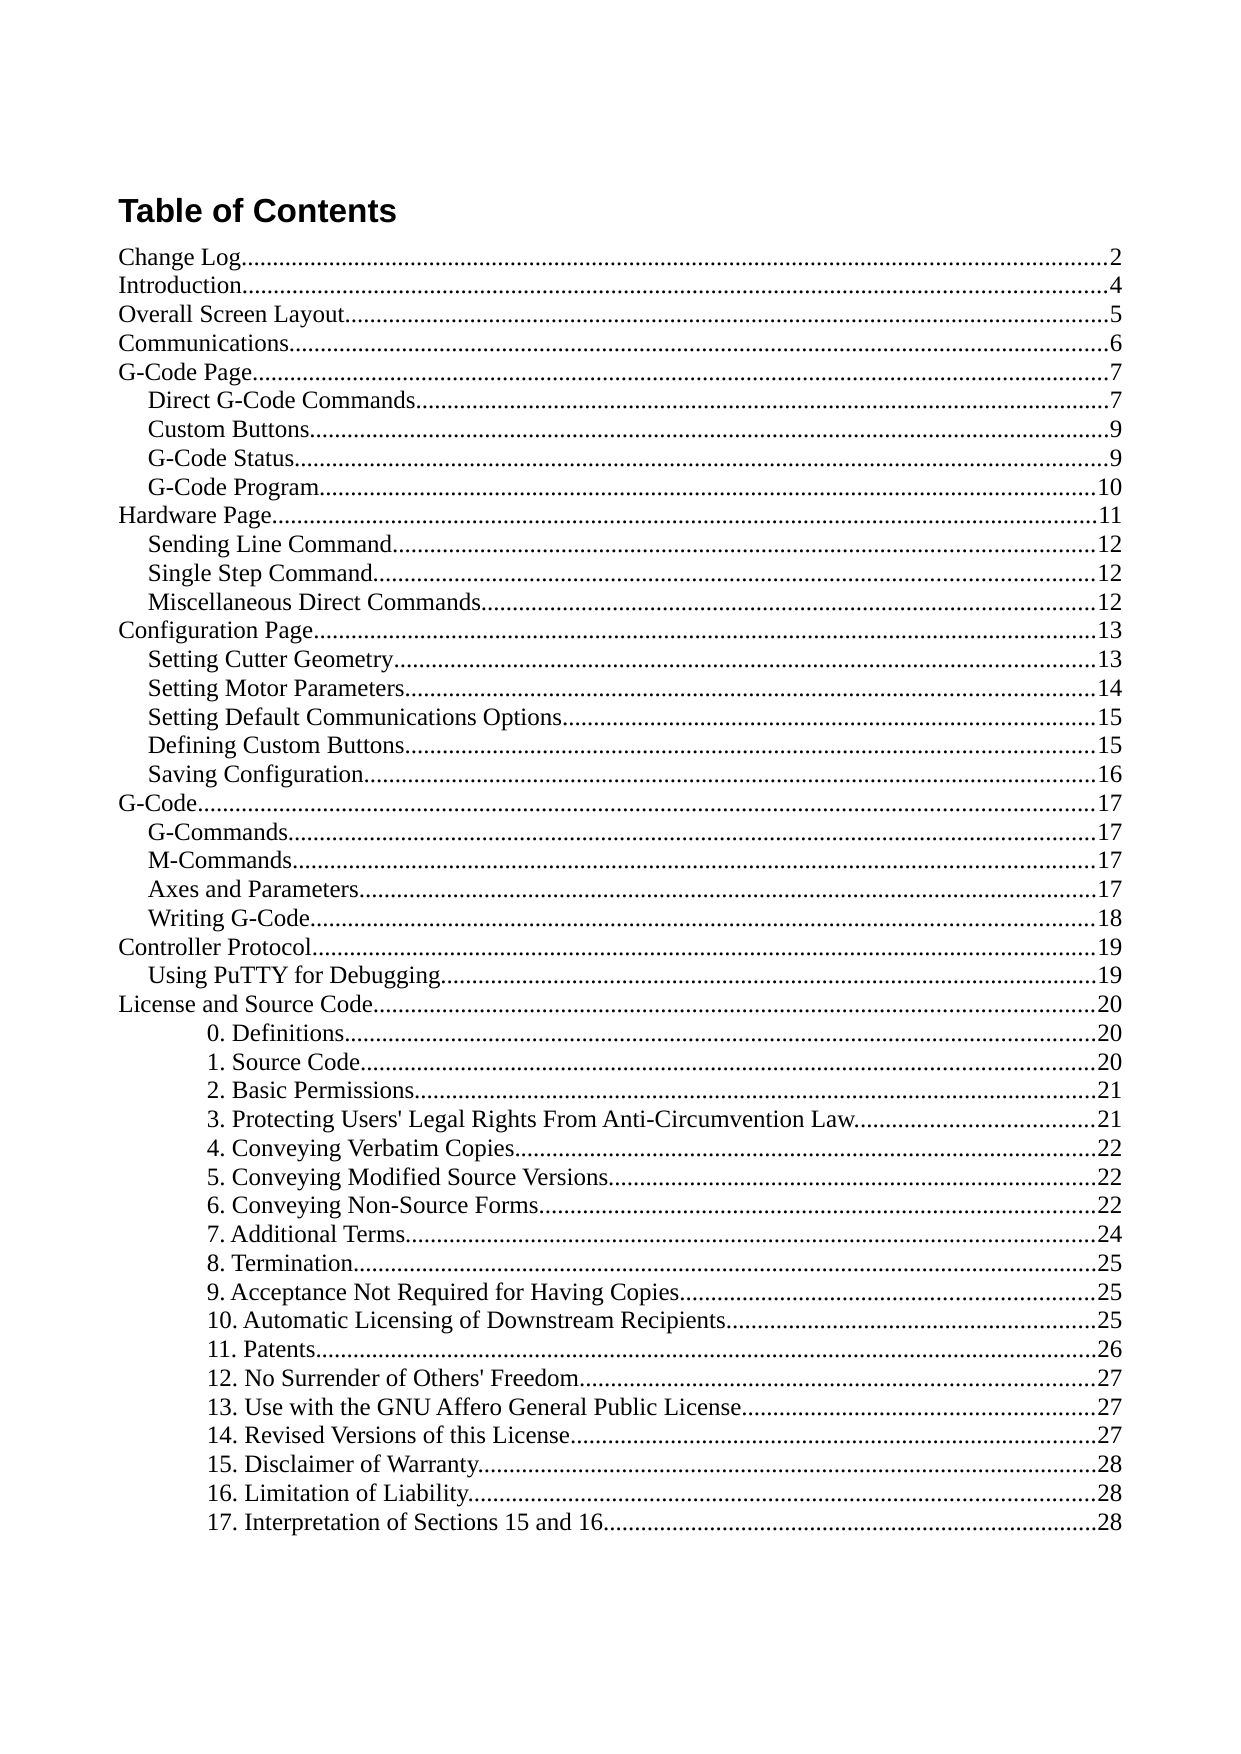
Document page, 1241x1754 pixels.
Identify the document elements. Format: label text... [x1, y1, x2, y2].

text Setting Cutter Geometry 13 [148, 644, 1122, 673]
text G-Code Page 7 [118, 357, 1122, 385]
text G-Code Status 9 [148, 443, 1122, 472]
text 6. Conveying Non-Source Forms. 22 [207, 1190, 1122, 1219]
text M-Commands 17 [148, 845, 1122, 874]
text Writing G-Code 18 [148, 903, 1122, 932]
text Overall Screen Layout 5 [118, 299, 1122, 328]
text Defining Custom Buttons 15 [148, 730, 1122, 759]
text Saving Configuration 16 [148, 759, 1122, 788]
text 17. Interpretation of Sections 15 and 16. 28 [207, 1507, 1122, 1535]
text 8. Termination. 25 [207, 1248, 1122, 1277]
subtitle Table of Contents [118, 191, 1122, 229]
text Configuration Page 13 [118, 615, 1122, 644]
text 10. Automatic Licensing of Downstream Recipients. 25 [207, 1305, 1122, 1334]
text Setting Motor Parameters 14 [148, 673, 1122, 702]
text 3. Protecting Users' Legal Rights From Anti-Circumvention Law. 21 [207, 1104, 1122, 1133]
text 5. Conveying Modified Source Versions. 22 [207, 1162, 1122, 1190]
text 9. Acceptance Not Required for Having Copies. 25 [207, 1277, 1122, 1305]
text Axes and Parameters 17 [148, 874, 1122, 903]
text Using PuTTY for Debugging 19 [148, 960, 1122, 989]
text Miscellaneous Direct Commands 12 [148, 587, 1122, 615]
text 1. Source Code. 20 [207, 1047, 1122, 1075]
text Sending Line Command 12 [148, 529, 1122, 558]
text 11. Patents. 26 [207, 1334, 1122, 1363]
text License and Source Code 20 [118, 989, 1122, 1018]
text 12. No Surrender of Others' Freedom. 27 [207, 1363, 1122, 1392]
text Single Step Command 12 [148, 558, 1122, 587]
text Setting Default Communications Options 15 [148, 702, 1122, 730]
text Controller Protocol 19 [118, 932, 1122, 960]
text Hardware Page 11 [118, 500, 1122, 529]
text 7. Additional Terms. 24 [207, 1219, 1122, 1248]
text Communications 6 [118, 328, 1122, 357]
text G-Code Program 10 [148, 472, 1122, 500]
text G-Commands 17 [148, 817, 1122, 845]
text G-Code 17 [118, 788, 1122, 817]
text 14. Revised Versions of this License. 27 [207, 1420, 1122, 1449]
text Custom Buttons 9 [148, 414, 1122, 443]
text 0. Definitions. 20 [207, 1018, 1122, 1047]
text Direct G-Code Commands 7 [148, 385, 1122, 414]
text Introduction 4 [118, 270, 1122, 299]
text 15. Disclaimer of Warranty. 28 [207, 1449, 1122, 1478]
text Change Log 2 [118, 242, 1122, 270]
text 16. Limitation of Liability. 28 [207, 1478, 1122, 1507]
text 2. Basic Permissions. 21 [207, 1075, 1122, 1104]
text 13. Use with the GNU Affero General Public License. 27 [207, 1392, 1122, 1420]
text 4. Conveying Verbatim Copies. 22 [207, 1133, 1122, 1162]
